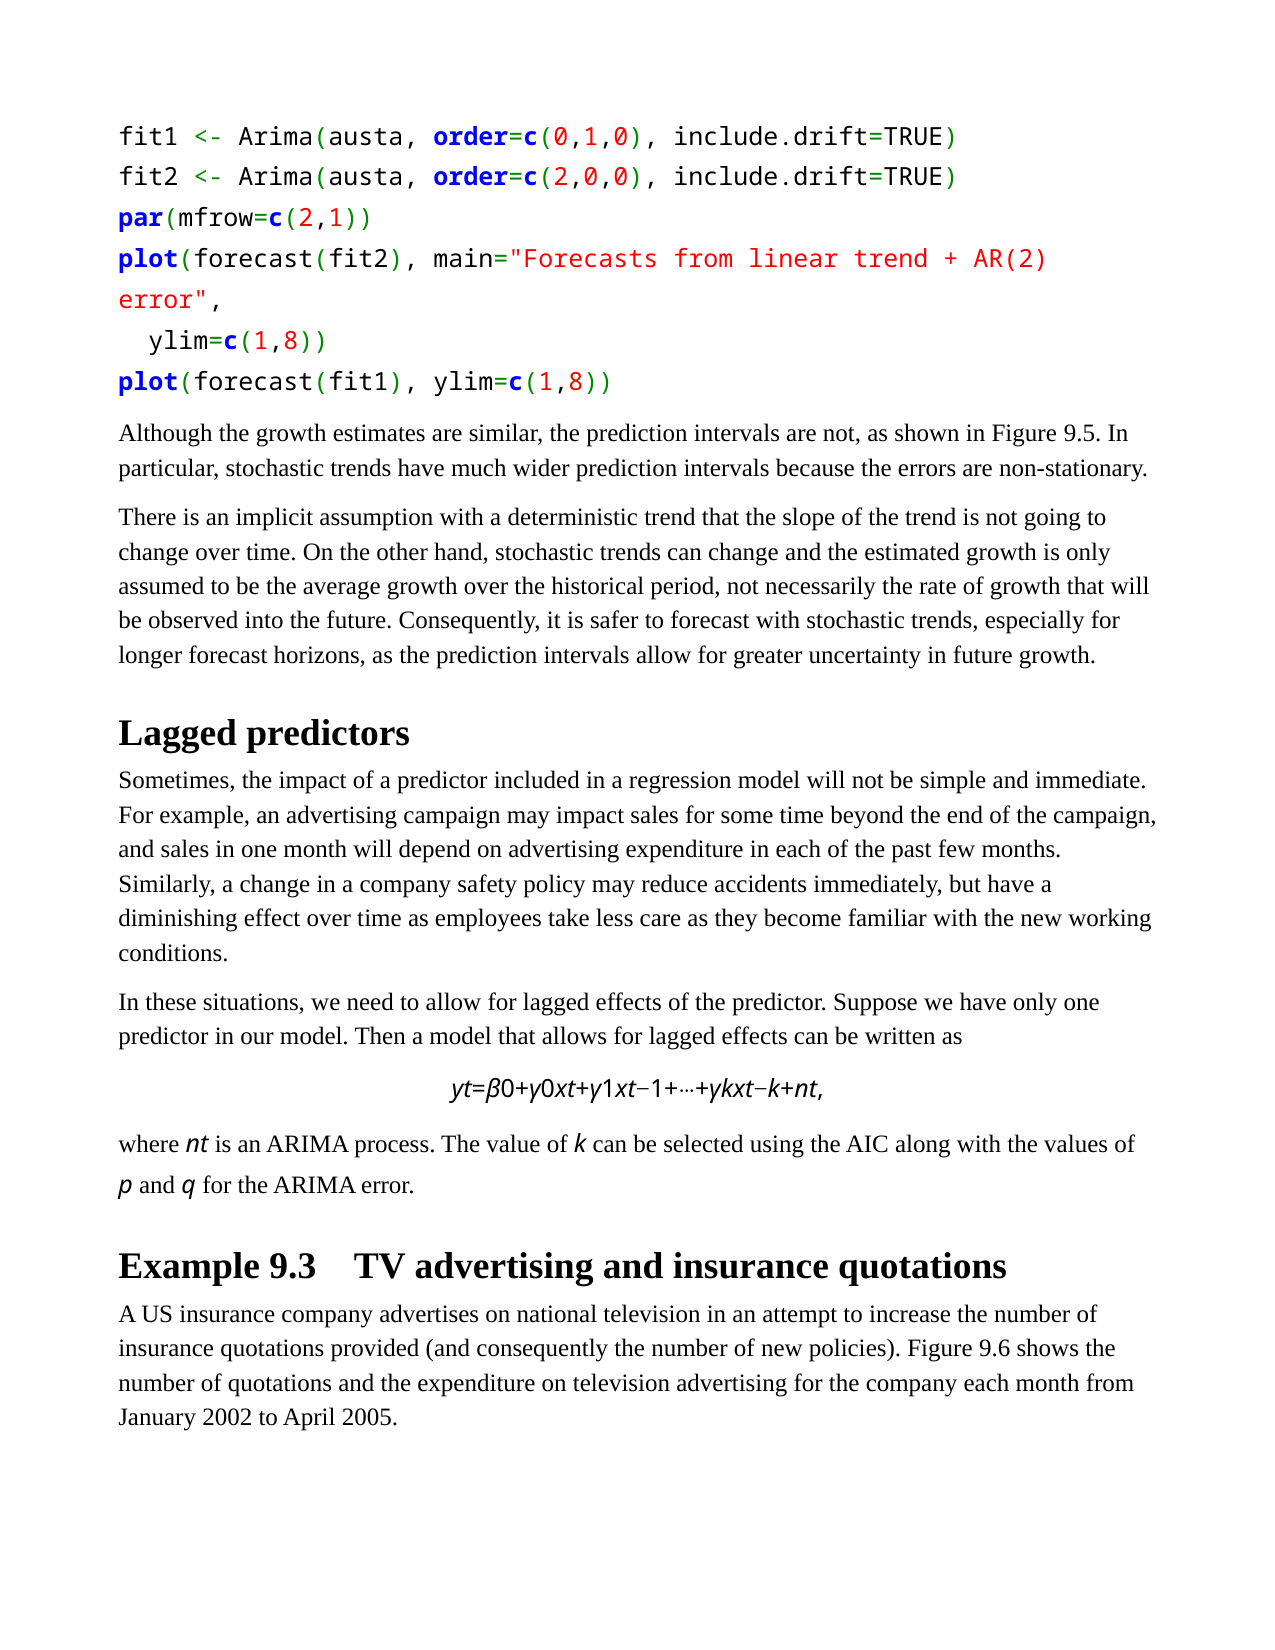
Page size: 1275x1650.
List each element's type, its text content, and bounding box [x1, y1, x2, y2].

text where nt is an ARIMA process. The value of k can be selected using the AIC along with the values of p and q for the ARIMA error. [118, 1126, 1157, 1201]
subtitle Example 9.3 TV advertising and insurance quotations [118, 1243, 1157, 1286]
text In these situations, we need to allow for lagged effects of the predictor. Suppose we have only one predictor in our model. Then a model that allows for lagged effects can be written as [118, 987, 1157, 1050]
text A US insurance company advertises on national television in an attempt to increase the number of insurance quotations provided (and consequently the number of new policies). Figure 9.6 shows the number of quotations and the expenditure on television advertising for the company each month from January 2002 to April 2005. [118, 1299, 1157, 1431]
text yt=β0+γ0xt+γ1xt−1+⋯+γkxt−k+nt, [118, 1071, 1157, 1104]
text There is an implicit assumption with a deterministic trend that the slope of the trend is not going to change over time. On the other hand, stochastic trends can change and the estimated growth is only assumed to be the average growth over the historical period, not necessarily the rate of growth that will be observed into the future. Consequently, it is safer to forecast with stochastic trends, especially for longer forecast horizons, as the prediction intervals allow for greater uncertainty in future growth. [118, 502, 1157, 669]
text fit1 <- Arima(austa, order=c(0,1,0), include.drift=TRUE) fit2 <- Arima(austa, order=c(2,0,0), include.drift=TRUE) par(mfrow=c(2,1)) plot(forecast(fit2), main="Forecasts from linear trend + AR(2) error", ylim=c(1,8)) plot(forecast(fit1), ylim=c(1,8)) [118, 118, 1157, 397]
text Although the growth estimates are similar, the prediction intervals are not, as shown in Figure 9.5. In particular, stochastic trends have much wider prediction intervals because the errors are non-stationary. [118, 418, 1157, 482]
subtitle Lagged predictors [118, 710, 1157, 753]
text Sometimes, the impact of a predictor included in a regression model will not be simple and immediate. For example, an advertising campaign may impact sales for some time beyond the end of the campaign, and sales in one month will depend on advertising expenditure in each of the past few months. Similarly, a change in a company safety policy may reduce accidents immediately, but have a diminishing effect over time as employees take less care as they become familiar with the new working conditions. [118, 766, 1157, 967]
